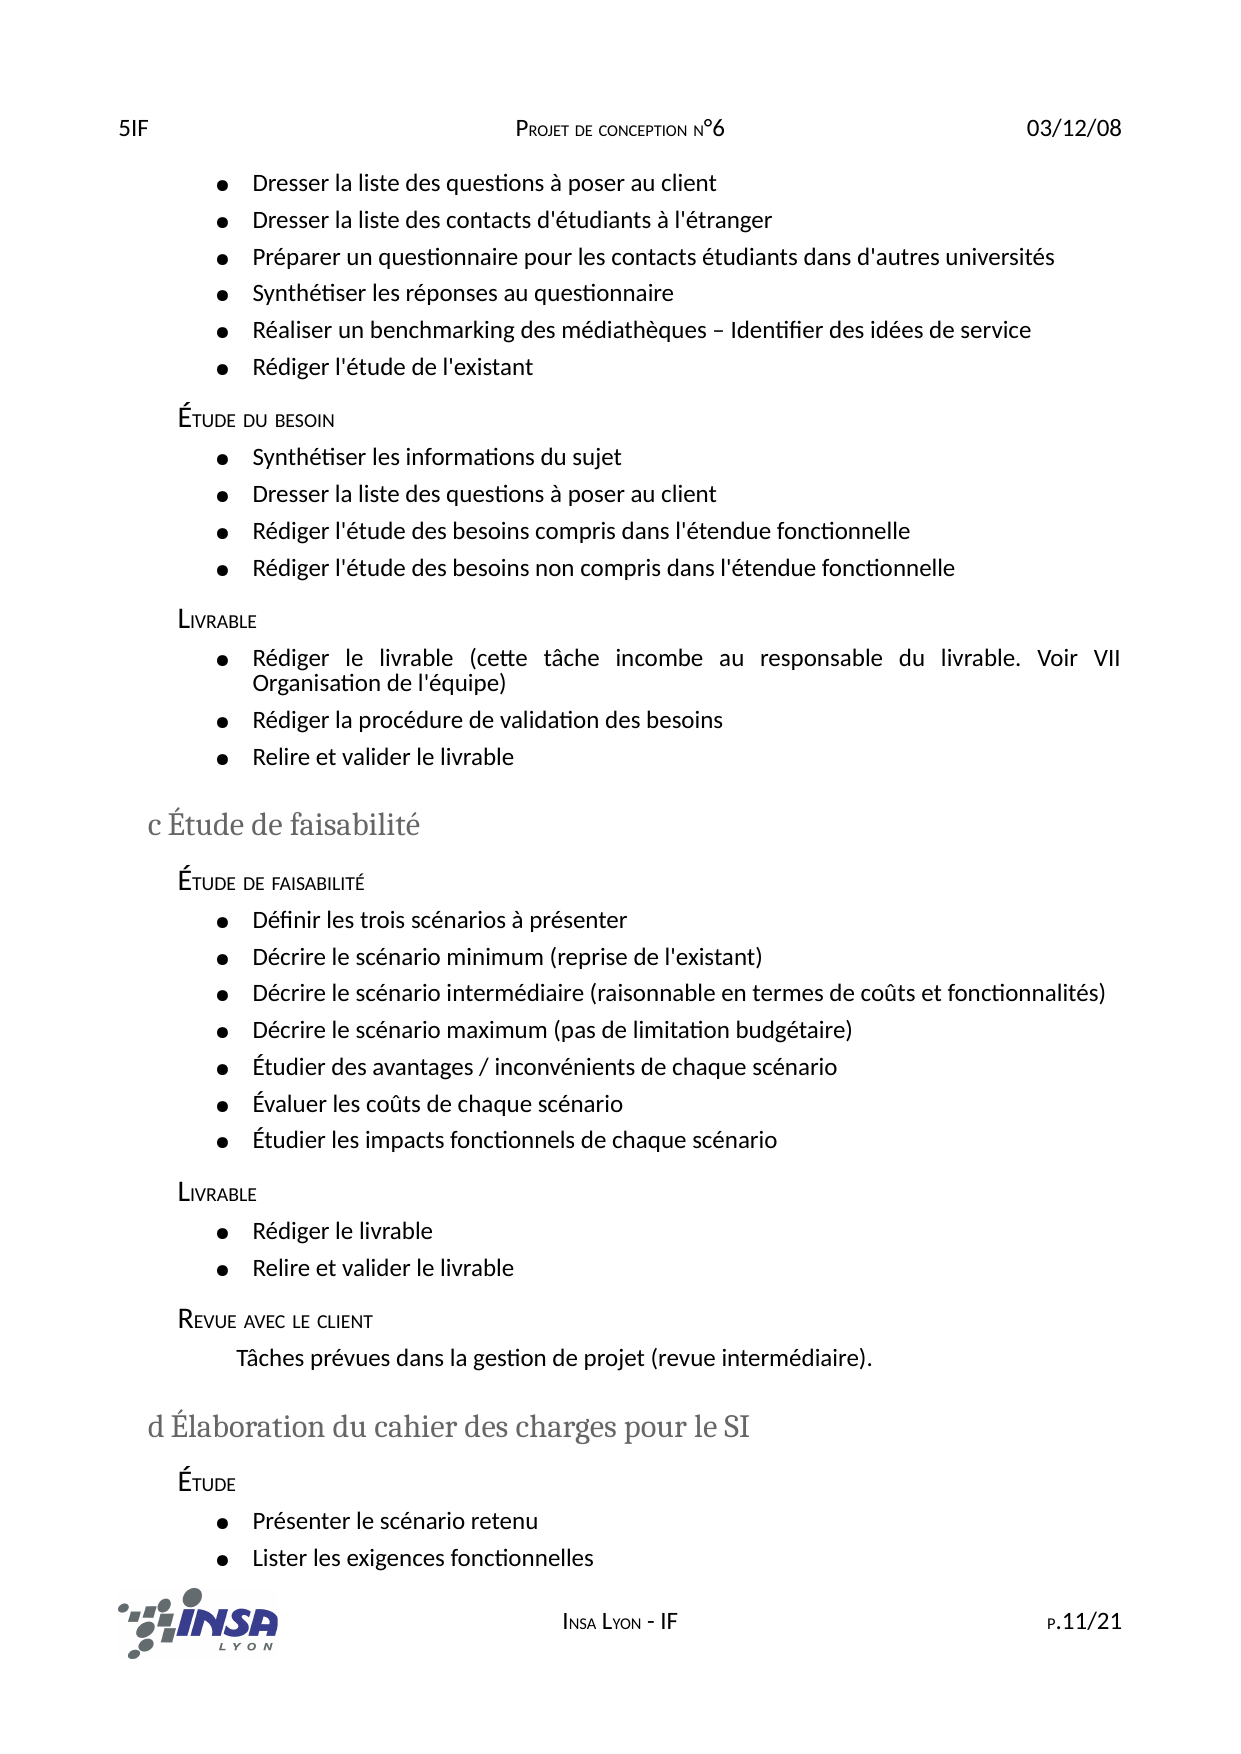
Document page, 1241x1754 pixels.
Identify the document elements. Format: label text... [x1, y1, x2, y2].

list Synthétiser les informations du sujet [156, 447, 1122, 472]
list Dresser la liste des questions à poser au client [156, 173, 1122, 198]
subtitle Élaboration du cahier des charges pour le SI [118, 1408, 1122, 1445]
list Dresser la liste des contacts d'étudiants à l'étranger [156, 209, 1122, 234]
list Rédiger l'étude des besoins compris dans l'étendue fonctionnelle [156, 520, 1122, 545]
list Étudier les impacts fonctionnels de chaque scénario [215, 1130, 1122, 1155]
list Décrire le scénario intermédiaire (raisonnable en termes de coûts et fonctionnalités) [215, 983, 1122, 1008]
subtitle Étude de faisabilité [118, 807, 1122, 844]
list Rédiger l'étude de l'existant [156, 356, 1122, 381]
list Lister les exigences fonctionnelles [156, 1548, 1122, 1573]
picture [118, 1588, 278, 1659]
list Étudier des avantages / inconvénients de chaque scénario [215, 1056, 1122, 1081]
list Rédiger la procédure de validation des besoins [215, 709, 1122, 734]
list Définir les trois scénarios à présenter [215, 909, 1122, 934]
list Dresser la liste des questions à poser au client [156, 484, 1122, 509]
list Rédiger le livrable [215, 1220, 1122, 1245]
subtitle Étude de faisabilité [118, 868, 1122, 898]
list Décrire le scénario minimum (reprise de l'existant) [215, 946, 1122, 971]
list Rédiger l'étude des besoins non compris dans l'étendue fonctionnelle [156, 557, 1122, 582]
subtitle Étude du besoin [118, 405, 1122, 435]
list Préparer un questionnaire pour les contacts étudiants dans d'autres universités [156, 246, 1122, 271]
subtitle Revue avec le client [118, 1306, 1122, 1336]
subtitle Livrable [118, 1179, 1122, 1209]
list Réaliser un benchmarking des médiathèques – Identifier des idées de service [156, 320, 1122, 345]
list Présenter le scénario retenu [156, 1511, 1122, 1536]
subtitle Livrable [118, 606, 1122, 636]
list Synthétiser les réponses au questionnaire [156, 283, 1122, 308]
list Évaluer les coûts de chaque scénario [215, 1093, 1122, 1118]
subtitle Étude [118, 1469, 1122, 1499]
list Rédiger le livrable (cette tâche incombe au responsable du livrable. Voir VII Organisation de l'équipe) [215, 648, 1122, 698]
text Tâches prévues dans la gestion de projet (revue intermédiaire). [177, 1348, 1122, 1373]
list Décrire le scénario maximum (pas de limitation budgétaire) [215, 1020, 1122, 1045]
list Relire et valider le livrable [215, 1257, 1122, 1282]
list Relire et valider le livrable [215, 746, 1122, 771]
